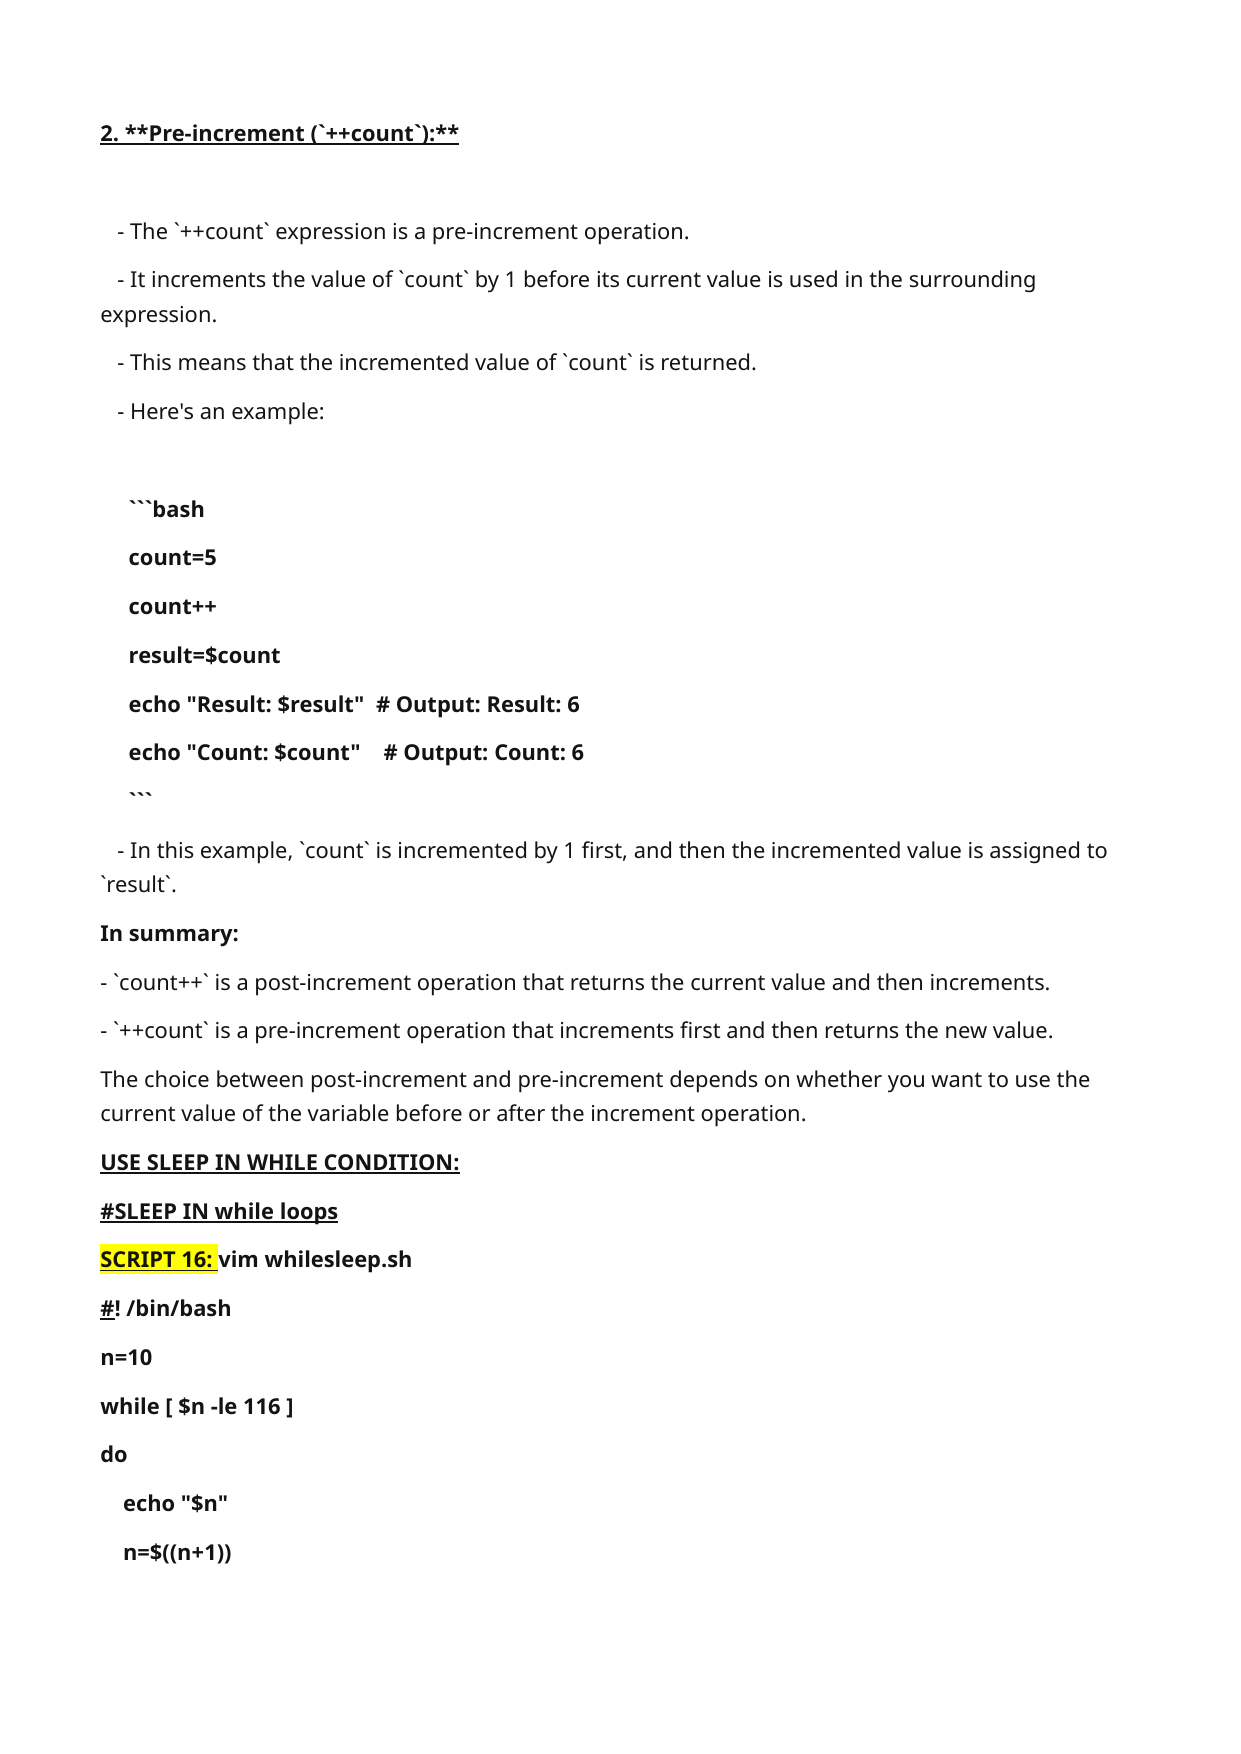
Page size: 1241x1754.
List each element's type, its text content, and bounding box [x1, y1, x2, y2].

text - In this example, `count` is incremented by 1 first, and then the incremented value is assigned to `result`. [100, 835, 1122, 899]
text ``` [100, 786, 1122, 816]
text In summary: [100, 918, 1122, 947]
text echo "$n" [100, 1488, 1122, 1518]
text ```bash [100, 493, 1122, 523]
text - `count++` is a post-increment operation that returns the current value and then increments. [100, 966, 1122, 996]
text #SLEEP IN while loops [100, 1196, 1122, 1225]
text - `++count` is a pre-increment operation that increments first and then returns the new value. [100, 1015, 1122, 1045]
text USE SLEEP IN WHILE CONDITION: [100, 1147, 1122, 1177]
text n=$((n+1)) [100, 1537, 1122, 1567]
text echo "Result: $result" # Output: Result: 6 [100, 688, 1122, 718]
text do [100, 1439, 1122, 1469]
text - It increments the value of `count` by 1 before its current value is used in the surrounding expression. [100, 264, 1122, 328]
text - This means that the incremented value of `count` is returned. [100, 347, 1122, 377]
text echo "Count: $count" # Output: Count: 6 [100, 737, 1122, 767]
text n=10 [100, 1342, 1122, 1372]
text The choice between post-increment and pre-increment depends on whether you want to use the current value of the variable before or after the increment operation. [100, 1064, 1122, 1128]
text - Here's an example: [100, 396, 1122, 426]
text count++ [100, 591, 1122, 621]
text count=5 [100, 542, 1122, 572]
text #! /bin/bash [100, 1293, 1122, 1323]
text while [ $n -le 116 ] [100, 1391, 1122, 1420]
text result=$count [100, 640, 1122, 669]
text 2. **Pre-increment (`++count`):** [100, 118, 1122, 148]
text - The `++count` expression is a pre-increment operation. [100, 216, 1122, 245]
text SCRIPT 16: vim whilesleep.sh [100, 1244, 1122, 1274]
